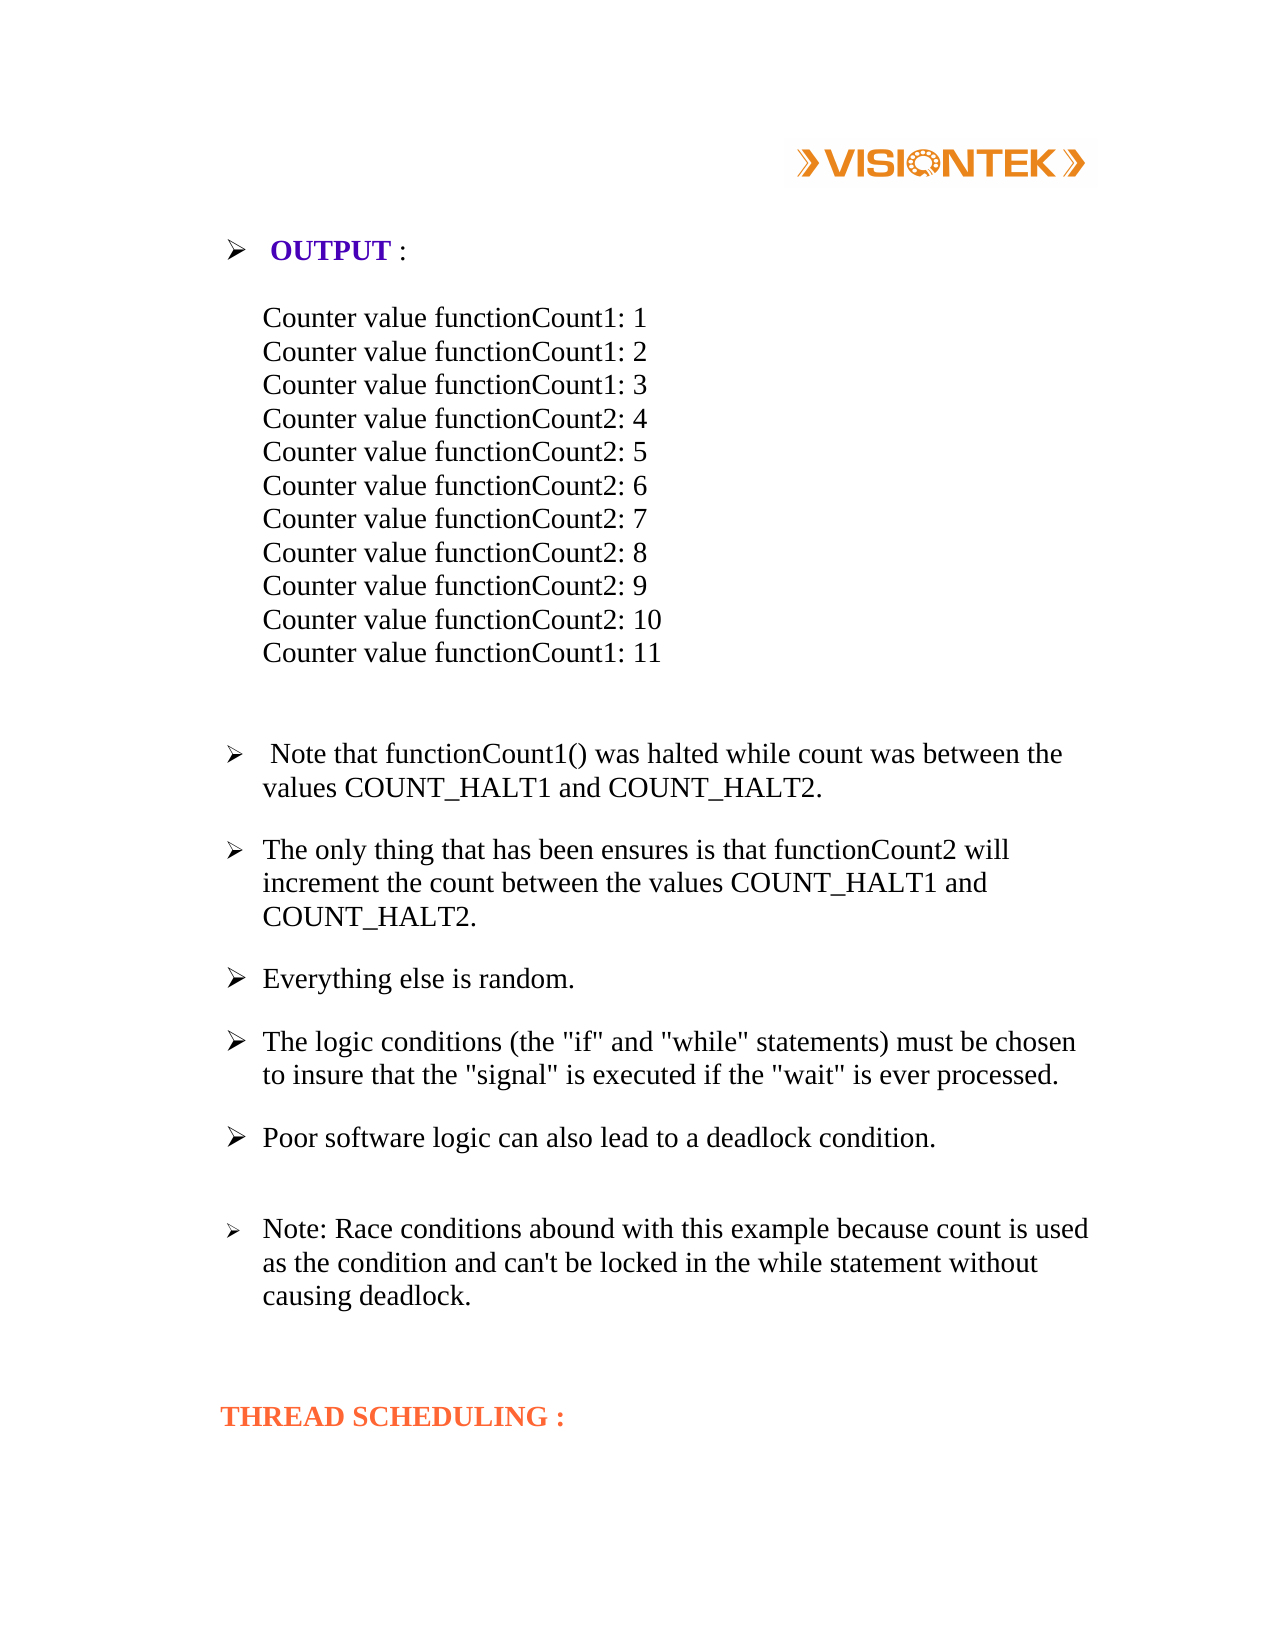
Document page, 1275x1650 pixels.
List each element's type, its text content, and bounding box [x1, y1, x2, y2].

list Counter value functionCount2: 7 [225, 501, 1106, 535]
list Note that functionCount1() was halted while count was between the values COUNT_HALT1 and COUNT_HALT2. [225, 736, 1106, 803]
list Counter value functionCount2: 6 [225, 468, 1106, 501]
list Counter value functionCount2: 5 [225, 434, 1106, 468]
picture [784, 138, 1098, 188]
list Counter value functionCount2: 9 [225, 568, 1106, 602]
text THREAD SCHEDULING : [187, 1399, 1106, 1433]
list Counter value functionCount1: 3 [225, 367, 1106, 401]
list Counter value functionCount2: 10 [225, 602, 1106, 636]
list OUTPUT : [225, 233, 1106, 267]
list Note: Race conditions abound with this example because count is used as the condition and can't be locked in the while statement without causing deadlock. [225, 1211, 1106, 1312]
list Everything else is random. [225, 961, 1106, 995]
list Counter value functionCount1: 11 [225, 636, 1106, 669]
list Poor software logic can also lead to a deadlock condition. [225, 1120, 1106, 1153]
list The logic conditions (the "if" and "while" statements) must be chosen to insure that the "signal" is executed if the "wait" is ever processed. [225, 1024, 1106, 1091]
list Counter value functionCount1: 1 [225, 300, 1106, 334]
list Counter value functionCount2: 8 [225, 535, 1106, 568]
list Counter value functionCount1: 2 [225, 334, 1106, 367]
list Counter value functionCount2: 4 [225, 401, 1106, 434]
list The only thing that has been ensures is that functionCount2 will increment the count between the values COUNT_HALT1 and COUNT_HALT2. [225, 832, 1106, 933]
